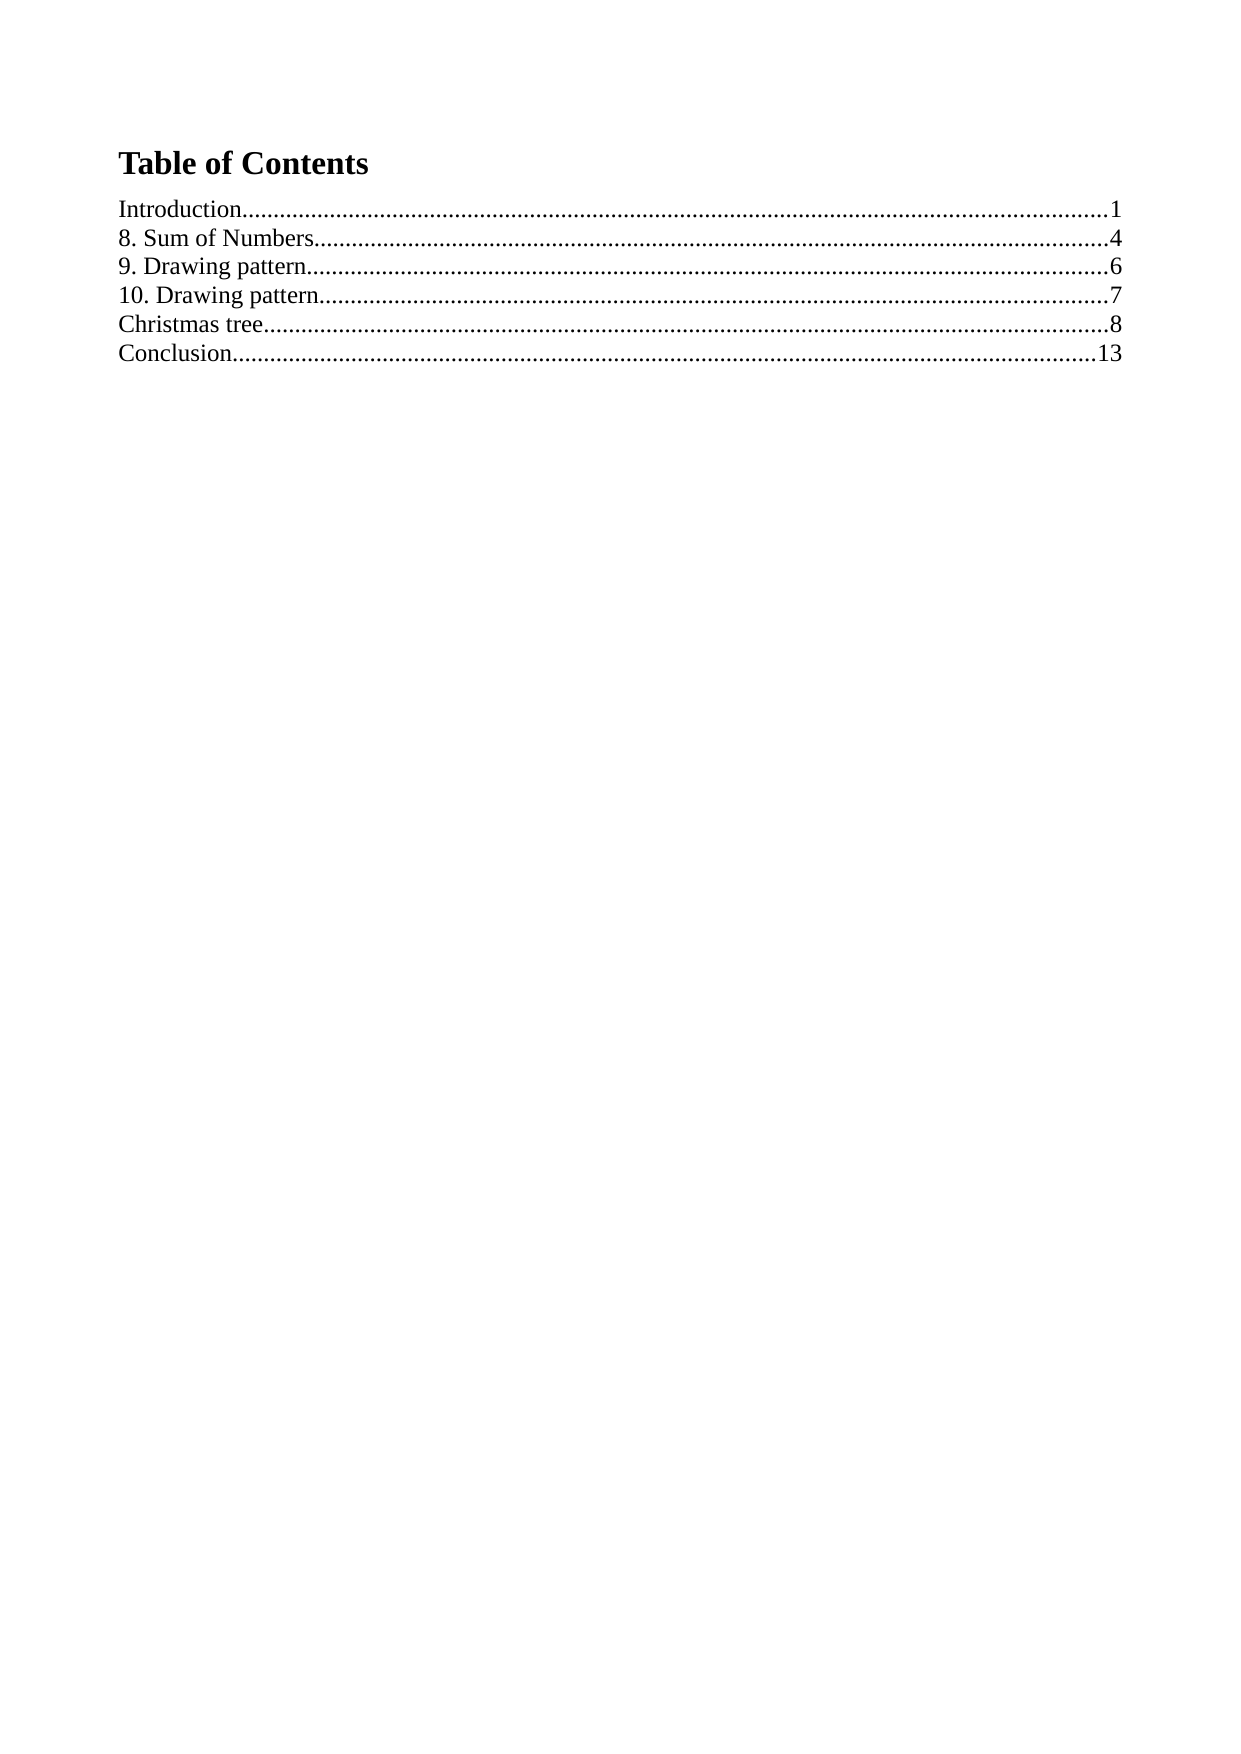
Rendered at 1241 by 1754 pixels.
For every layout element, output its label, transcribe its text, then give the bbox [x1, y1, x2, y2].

text Conclusion 13 [118, 338, 1122, 366]
text 8. Sum of Numbers 4 [118, 223, 1122, 251]
text Introduction 1 [118, 194, 1122, 223]
text Christmas tree 8 [118, 309, 1122, 338]
text 10. Drawing pattern 7 [118, 280, 1122, 309]
subtitle Table of Contents [118, 143, 1122, 181]
text 9. Drawing pattern 6 [118, 251, 1122, 280]
